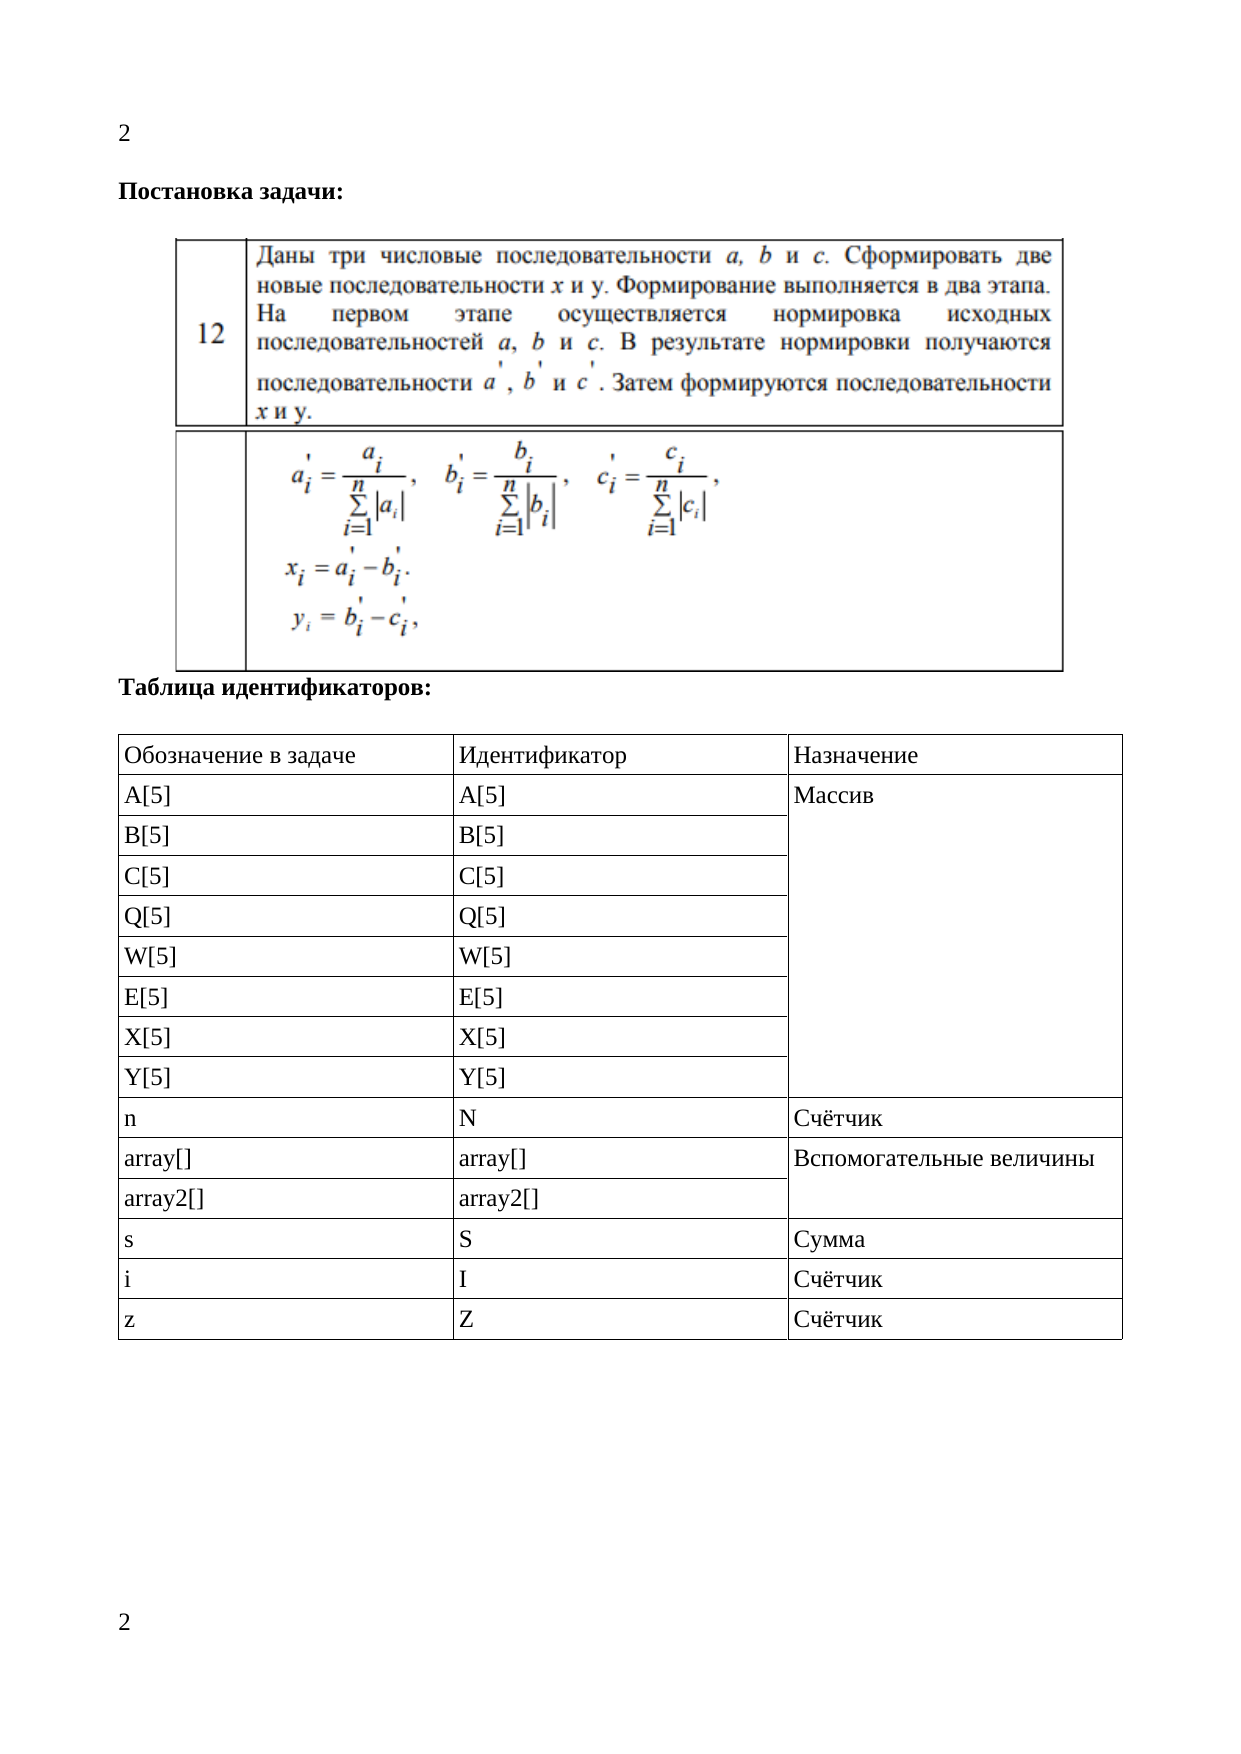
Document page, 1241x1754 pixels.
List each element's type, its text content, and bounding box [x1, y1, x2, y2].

table_cell array[] [119, 1138, 453, 1178]
table_cell E[5] [454, 977, 787, 1016]
table_header Назначение [789, 735, 1122, 774]
table_cell Счётчик [789, 1259, 1122, 1298]
table_cell Счётчик [789, 1098, 1122, 1137]
table_header Идентификатор [454, 735, 787, 774]
table_cell B[5] [454, 816, 787, 855]
text Таблица идентификаторов: [118, 239, 1122, 700]
table_cell A[5] [454, 775, 787, 815]
table_cell I [454, 1259, 787, 1298]
table_cell n [119, 1098, 453, 1137]
table_cell C[5] [119, 856, 453, 895]
table_cell array2[] [119, 1179, 453, 1218]
table_cell E[5] [119, 977, 453, 1016]
table_cell A[5] [119, 775, 453, 815]
table_cell B[5] [119, 816, 453, 855]
table_header Обозначение в задаче [119, 735, 453, 774]
text Постановка задачи: [118, 176, 1122, 205]
table_cell Z [454, 1299, 787, 1339]
table_cell C[5] [454, 856, 787, 895]
table_cell S [454, 1219, 787, 1258]
picture [174, 238, 1067, 672]
table_cell s [119, 1219, 453, 1258]
table_cell i [119, 1259, 453, 1298]
table_cell W[5] [454, 937, 787, 976]
table_cell Q[5] [119, 896, 453, 936]
table_cell array[] [454, 1138, 787, 1178]
table_cell Массив [789, 775, 1122, 1097]
table_cell Q[5] [454, 896, 787, 936]
table_cell Вспомогательные величины [789, 1138, 1122, 1218]
table_cell Y[5] [119, 1057, 453, 1097]
table_cell Сумма [789, 1219, 1122, 1258]
table_cell z [119, 1299, 453, 1339]
table_cell Счётчик [789, 1299, 1122, 1339]
table_cell X[5] [454, 1017, 787, 1056]
table_cell N [454, 1098, 787, 1137]
table_cell array2[] [454, 1179, 787, 1218]
table_cell W[5] [119, 937, 453, 976]
table_cell Y[5] [454, 1057, 787, 1097]
table_cell X[5] [119, 1017, 453, 1056]
